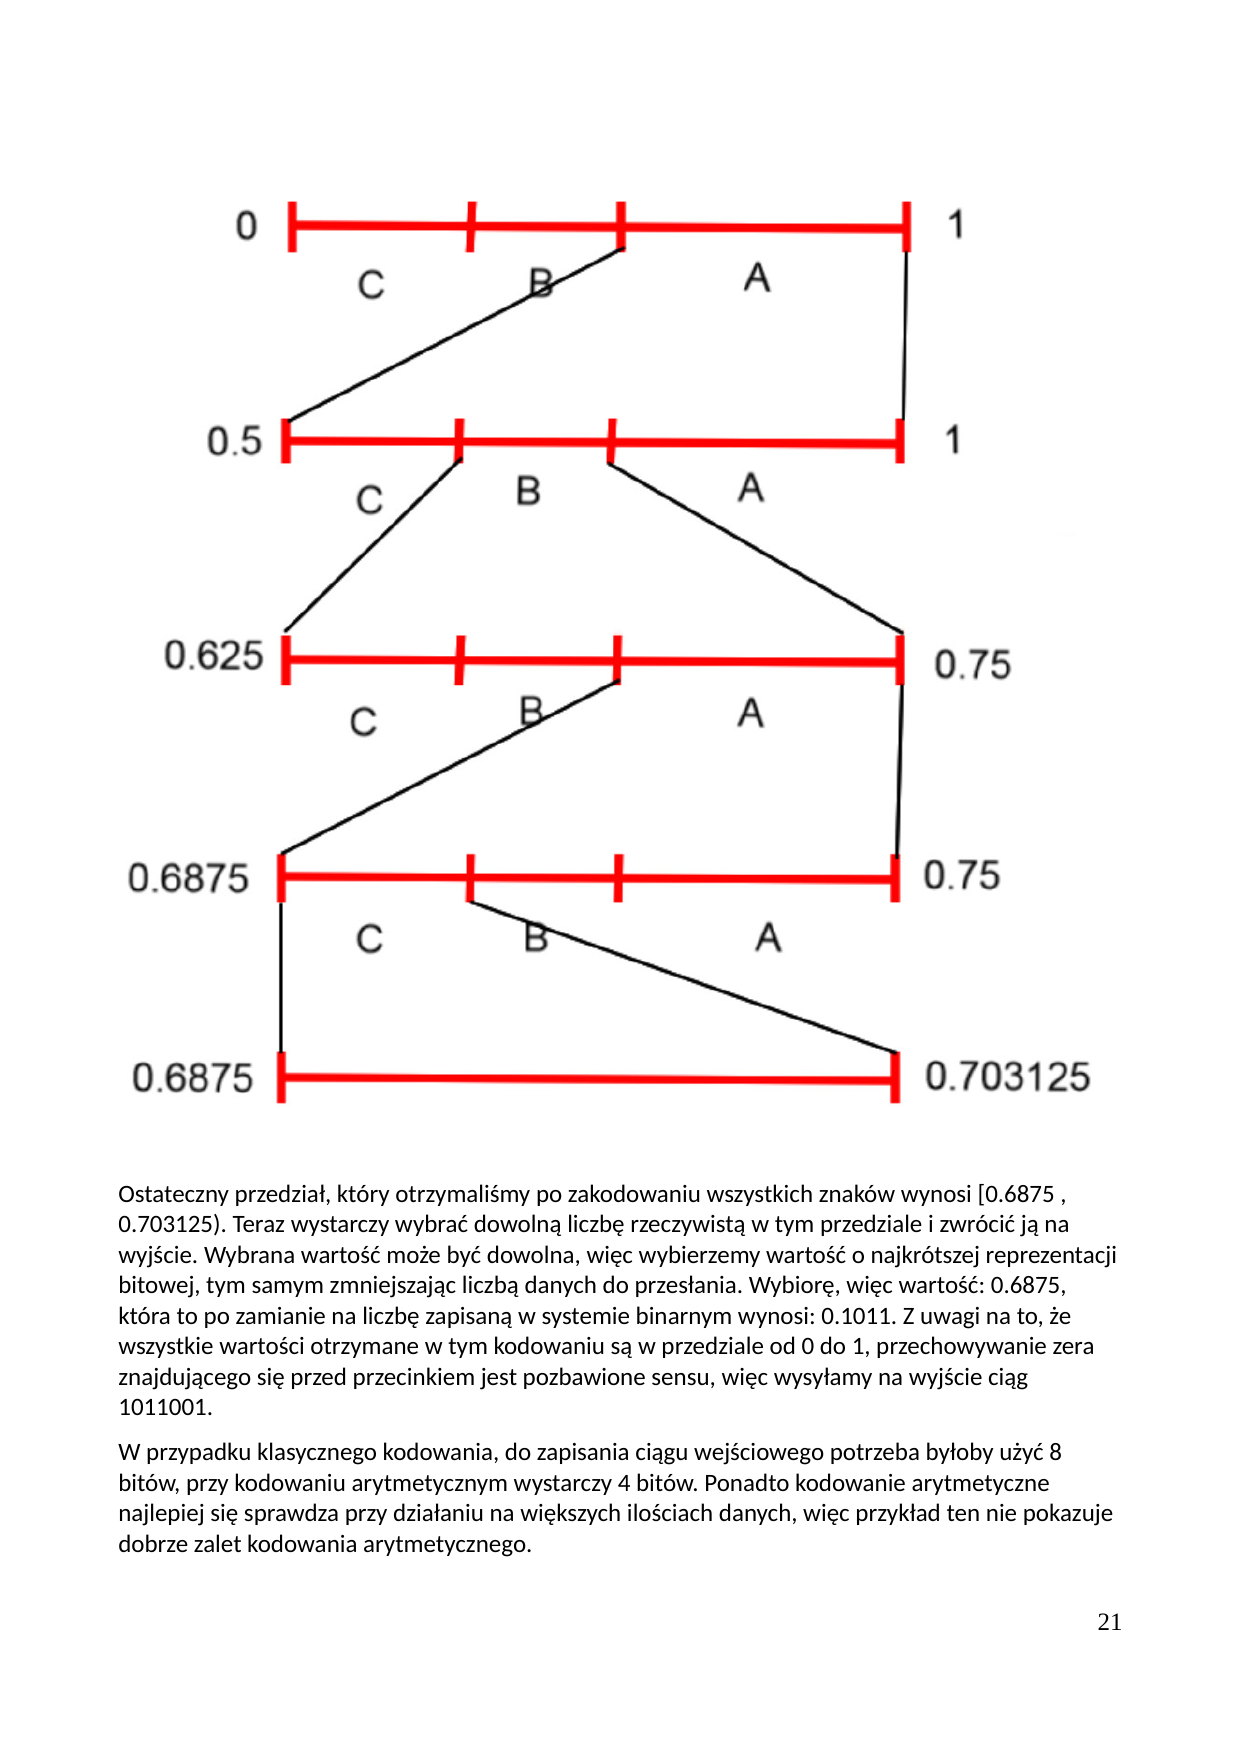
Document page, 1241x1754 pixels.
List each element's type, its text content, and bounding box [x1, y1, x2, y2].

text W przypadku klasycznego kodowania, do zapisania ciągu wejściowego potrzeba byłoby użyć 8 bitów, przy kodowaniu arytmetycznym wystarczy 4 bitów. Ponadto kodowanie arytmetyczne najlepiej się sprawdza przy działaniu na większych ilościach danych, więc przykład ten nie pokazuje dobrze zalet kodowania arytmetycznego. [118, 1436, 1122, 1558]
text Ostateczny przedział, który otrzymaliśmy po zakodowaniu wszystkich znaków wynosi [0.6875 , 0.703125). Teraz wystarczy wybrać dowolną liczbę rzeczywistą w tym przedziale i zwrócić ją na wyjście. Wybrana wartość może być dowolna, więc wybierzemy wartość o najkrótszej reprezentacji bitowej, tym samym zmniejszając liczbą danych do przesłania. Wybiorę, więc wartość: 0.6875, która to po zamianie na liczbę zapisaną w systemie binarnym wynosi: 0.1011. Z uwagi na to, że wszystkie wartości otrzymane w tym kodowaniu są w przedziale od 0 do 1, przechowywanie zera znajdującego się przed przecinkiem jest pozbawione sensu, więc wysyłamy na wyjście ciąg 1011001. [118, 1178, 1122, 1422]
picture [118, 118, 1123, 1136]
